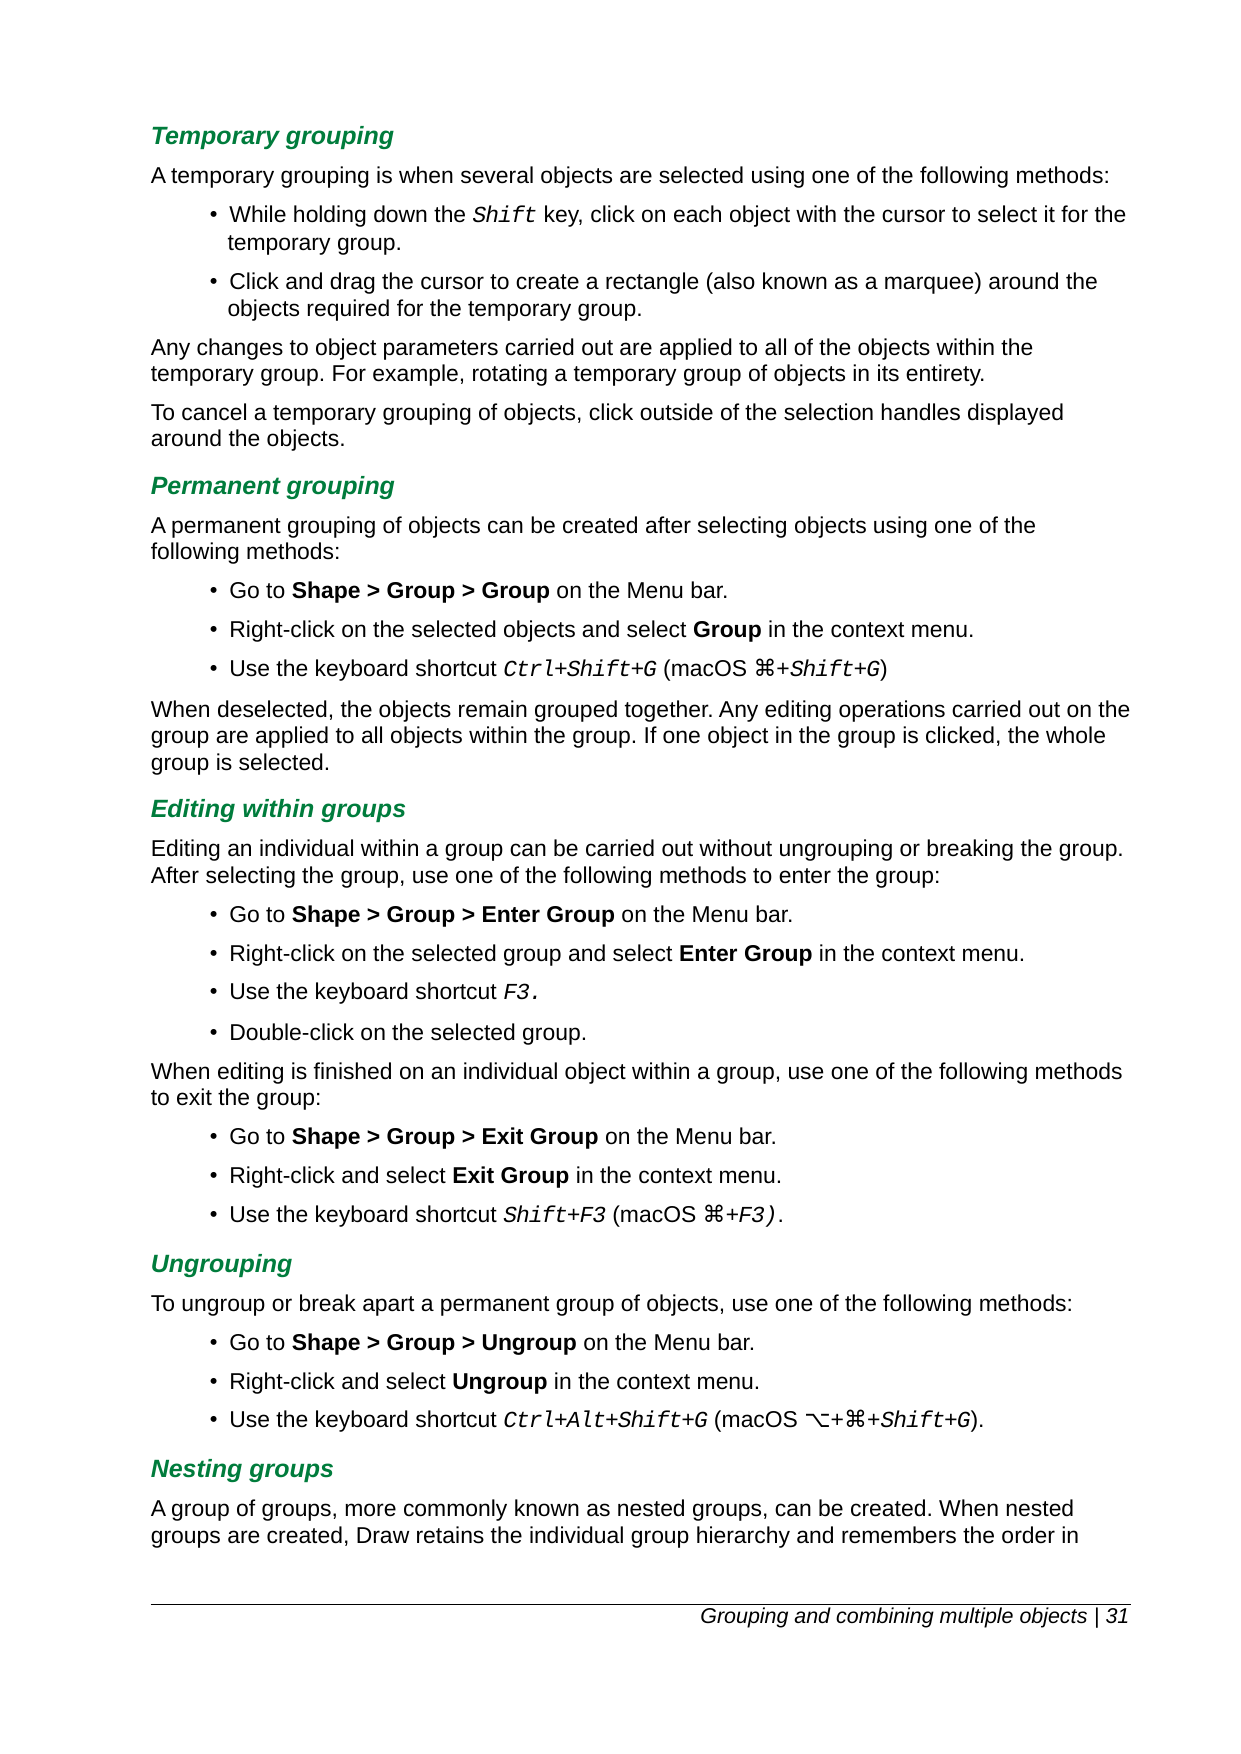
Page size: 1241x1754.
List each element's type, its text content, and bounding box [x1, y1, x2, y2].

text When deselected, the objects remain grouped together. Any editing operations carried out on the group are applied to all objects within the group. If one object in the group is clicked, the whole group is selected. [151, 696, 1131, 775]
list Use the keyboard shortcut Ctrl+Alt+Shift+G (macOS ⌥+⌘+Shift+G). [209, 1406, 1131, 1435]
text A group of groups, more commonly known as nested groups, can be created. When nested groups are created, Draw retains the individual group hierarchy and remembers the order in [151, 1495, 1131, 1548]
list While holding down the Shift key, click on each object with the cursor to select it for the temporary group. [209, 201, 1131, 256]
list Go to Shape > Group > Ungroup on the Menu bar. [209, 1329, 1131, 1355]
list Use the keyboard shortcut F3. [209, 978, 1131, 1007]
subtitle Temporary grouping [151, 121, 1131, 150]
list Go to Shape > Group > Group on the Menu bar. [209, 577, 1131, 603]
list Right-click and select Ungroup in the context menu. [209, 1368, 1131, 1394]
list Double-click on the selected group. [209, 1019, 1131, 1046]
subtitle Ungrouping [151, 1249, 1131, 1277]
list A permanent grouping of objects can be created after selecting objects using one of the following methods: [151, 512, 1131, 565]
list Use the keyboard shortcut Shift+F3 (macOS ⌘+F3). [209, 1201, 1131, 1229]
text Any changes to object parameters carried out are applied to all of the objects within the temporary group. For example, rotating a temporary group of objects in its entirety. [151, 333, 1131, 386]
list Go to Shape > Group > Exit Group on the Menu bar. [209, 1123, 1131, 1149]
list Right-click on the selected objects and select Group in the context menu. [209, 616, 1131, 642]
list Right-click and select Exit Group in the context menu. [209, 1162, 1131, 1188]
list Use the keyboard shortcut Ctrl+Shift+G (macOS ⌘+Shift+G) [209, 655, 1131, 683]
text To cancel a temporary grouping of objects, click outside of the selection handles displayed around the objects. [151, 399, 1131, 451]
subtitle Editing within groups [151, 794, 1131, 823]
list Click and drag the cursor to create a rectangle (also known as a marquee) around the objects required for the temporary group. [209, 268, 1131, 321]
list When editing is finished on an individual object within a group, use one of the following methods to exit the group: [151, 1058, 1131, 1111]
subtitle Nesting groups [151, 1454, 1131, 1483]
list Go to Shape > Group > Enter Group on the Menu bar. [209, 901, 1131, 927]
list Right-click on the selected group and select Enter Group in the context menu. [209, 939, 1131, 966]
subtitle Permanent grouping [151, 471, 1131, 499]
list To ungroup or break apart a permanent group of objects, use one of the following methods: [151, 1290, 1131, 1316]
list A temporary grouping is when several objects are selected using one of the following methods: [151, 162, 1131, 188]
list Editing an individual within a group can be carried out without ungrouping or breaking the group. After selecting the group, use one of the following methods to enter the group: [151, 835, 1131, 888]
